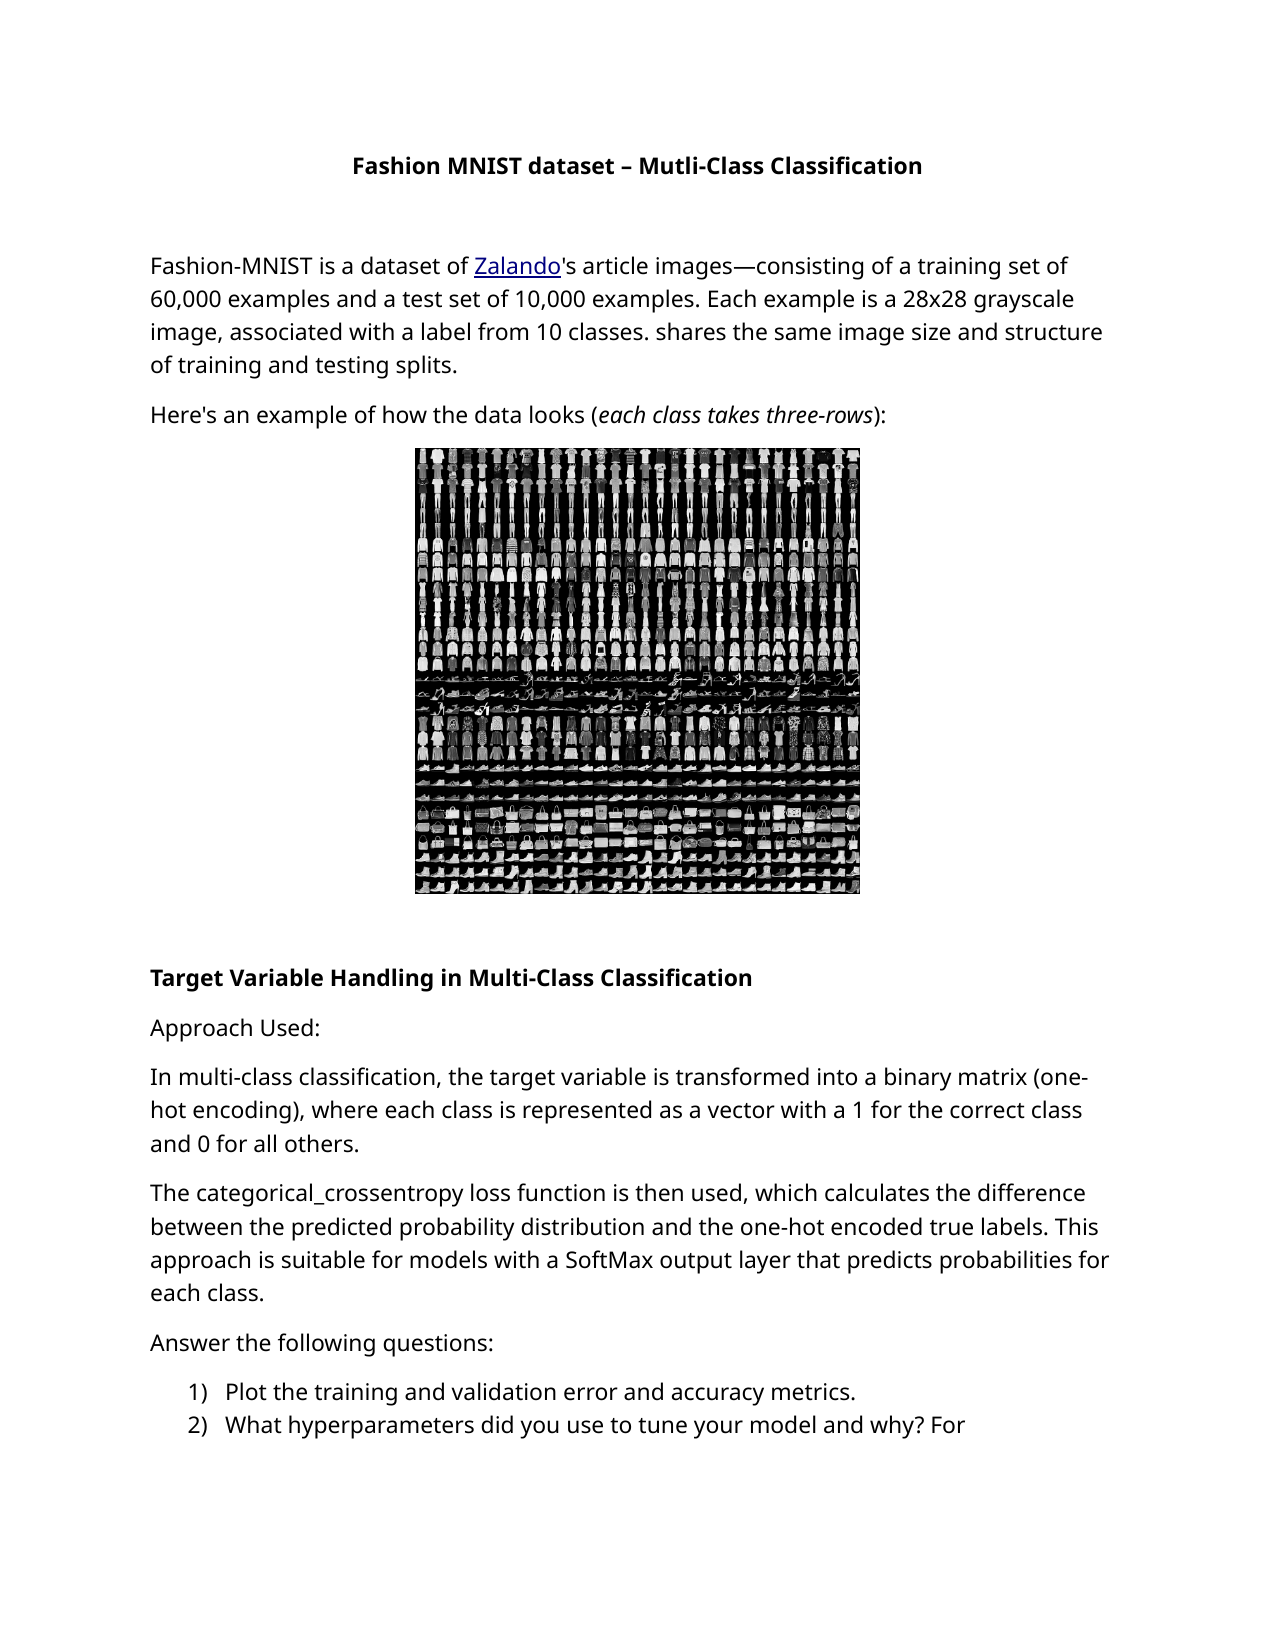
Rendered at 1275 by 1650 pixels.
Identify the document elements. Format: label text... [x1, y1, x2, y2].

text Approach Used: [150, 1011, 1125, 1043]
text The categorical_crossentropy loss function is then used, which calculates the difference between the predicted probability distribution and the one-hot encoded true labels. This approach is suitable for models with a SoftMax output layer that predicts probabilities for each class. [150, 1177, 1125, 1308]
text Fashion-MNIST is a dataset of Zalando's article images—consisting of a training set of 60,000 examples and a test set of 10,000 examples. Each example is a 28x28 grayscale image, associated with a label from 10 classes. shares the same image size and structure of training and testing splits. [150, 249, 1125, 380]
text Target Variable Handling in Multi-Class Classification [150, 962, 1125, 993]
text In multi-class classification, the target variable is transformed into a binary matrix (one-hot encoding), where each class is represented as a vector with a 1 for the correct class and 0 for all others. [150, 1061, 1125, 1159]
text Here's an example of how the data looks (each class takes three-rows): [150, 399, 1125, 430]
list What hyperparameters did you use to tune your model and why? For [187, 1409, 1125, 1441]
text Fashion MNIST dataset – Mutli-Class Classification [150, 150, 1125, 181]
text Answer the following questions: [150, 1326, 1125, 1358]
list Plot the training and validation error and accuracy metrics. [187, 1376, 1125, 1407]
